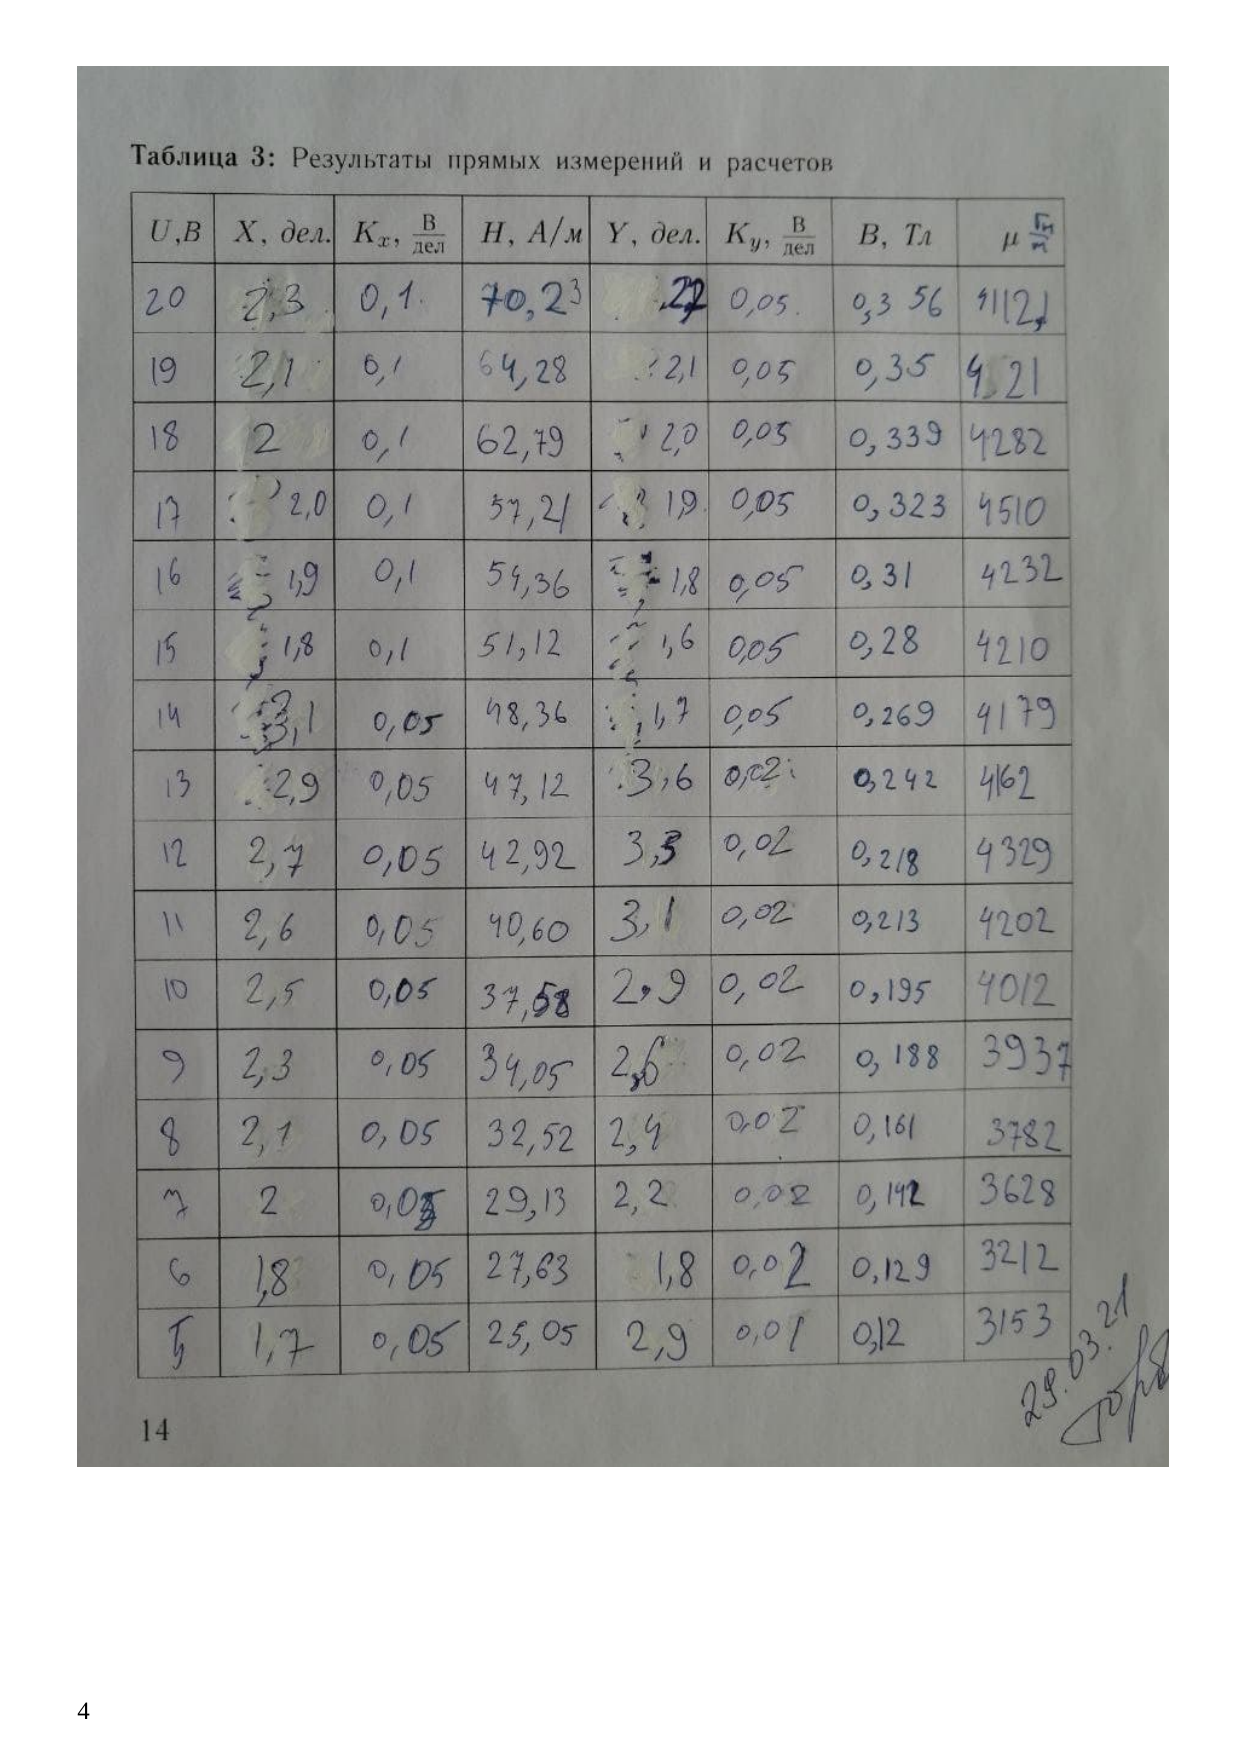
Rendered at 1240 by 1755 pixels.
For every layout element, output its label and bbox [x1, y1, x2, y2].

picture [77, 66, 1169, 1467]
